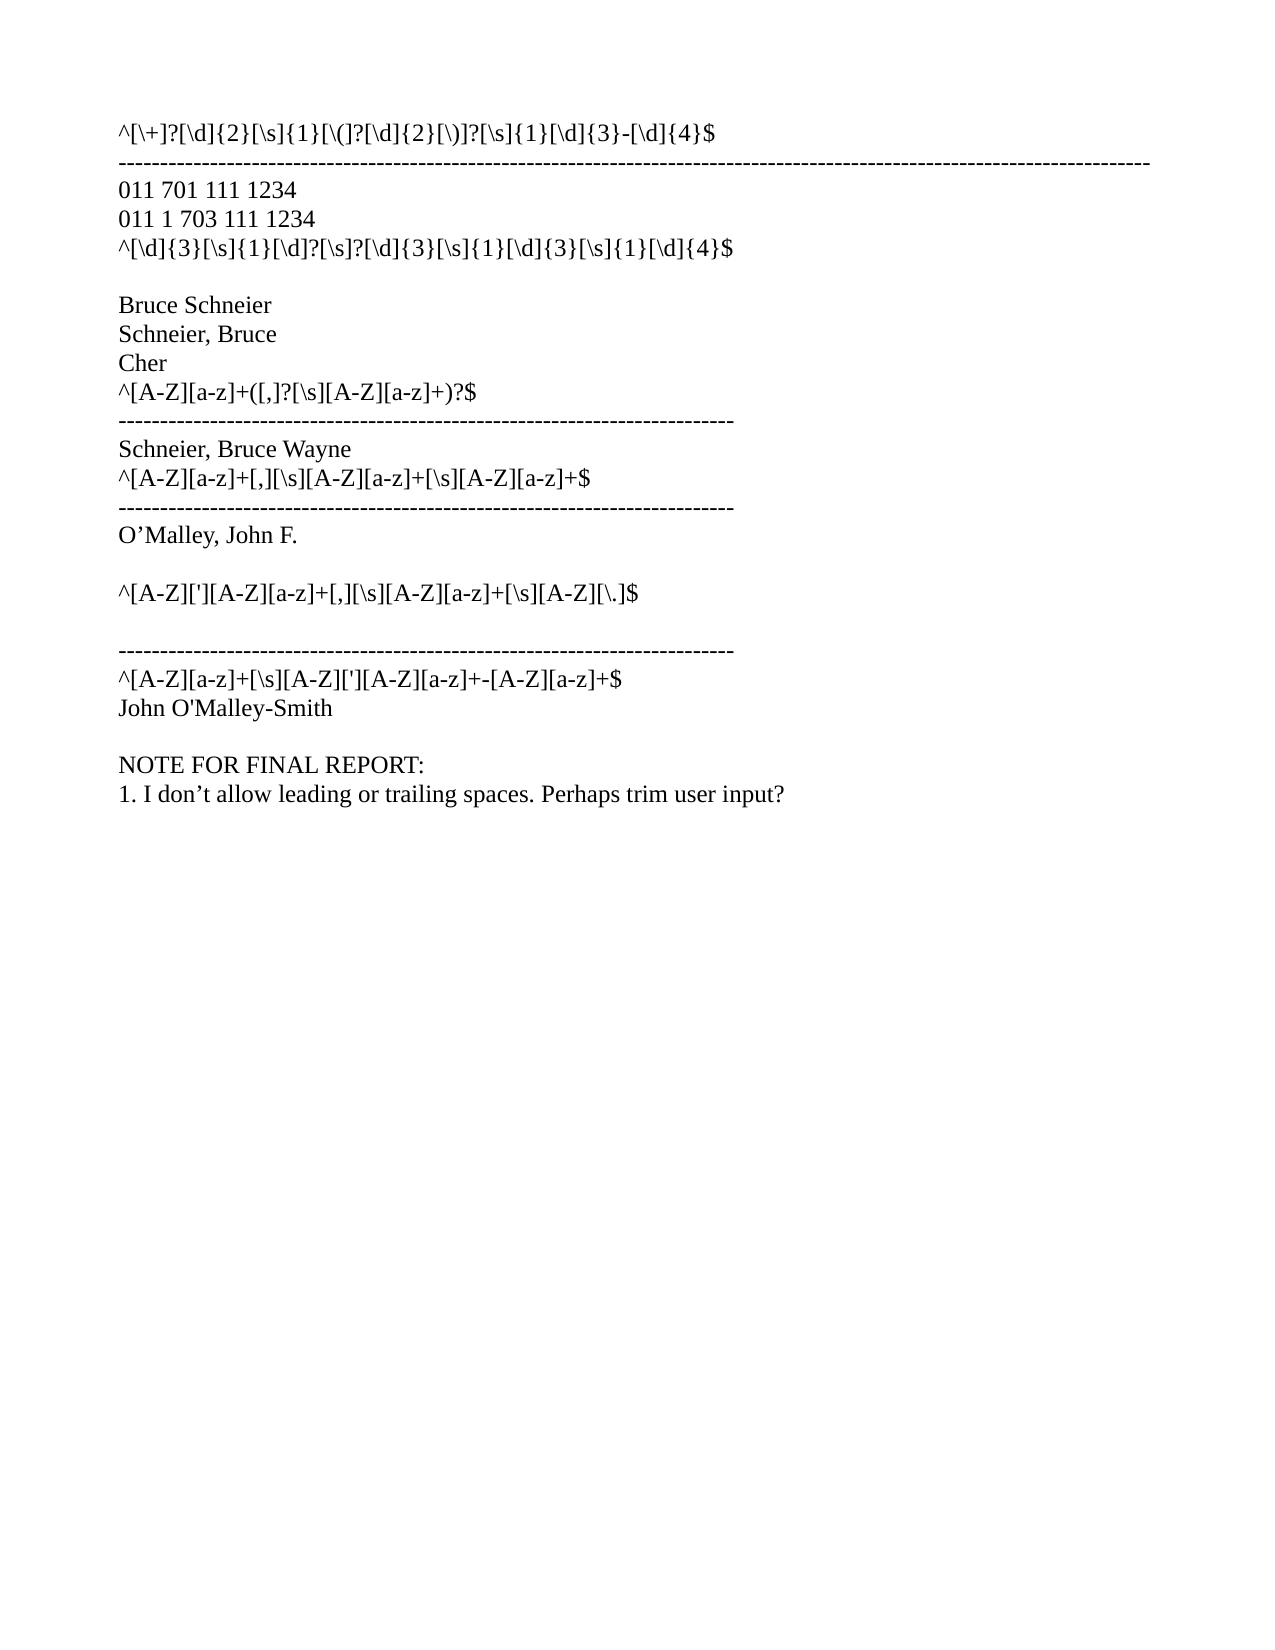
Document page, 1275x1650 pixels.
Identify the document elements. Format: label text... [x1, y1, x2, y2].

text ^[A-Z]['][A-Z][a-z]+[,][\s][A-Z][a-z]+[\s][A-Z][\.]$ [118, 578, 1157, 607]
text -------------------------------------------------------------------------- [118, 492, 1157, 521]
text ^[A-Z][a-z]+([,]?[\s][A-Z][a-z]+)?$ [118, 377, 1157, 406]
text ^[\+]?[\d]{2}[\s]{1}[\(]?[\d]{2}[\)]?[\s]{1}[\d]{3}-[\d]{4}$ [118, 118, 1157, 147]
text ---------------------------------------------------------------------------------------------------------------------------- [118, 147, 1157, 176]
text -------------------------------------------------------------------------- [118, 406, 1157, 434]
text John O'Malley-Smith [118, 693, 1157, 722]
text O’Malley, John F. [118, 521, 1157, 549]
text 011 1 703 111 1234 [118, 204, 1157, 233]
text Bruce Schneier [118, 291, 1157, 319]
text -------------------------------------------------------------------------- [118, 636, 1157, 664]
text Schneier, Bruce [118, 319, 1157, 348]
text ^[\d]{3}[\s]{1}[\d]?[\s]?[\d]{3}[\s]{1}[\d]{3}[\s]{1}[\d]{4}$ [118, 233, 1157, 262]
text 011 701 111 1234 [118, 176, 1157, 204]
text Cher [118, 348, 1157, 377]
text 1. I don’t allow leading or trailing spaces. Perhaps trim user input? [118, 779, 1157, 808]
text ^[A-Z][a-z]+[\s][A-Z]['][A-Z][a-z]+-[A-Z][a-z]+$ [118, 664, 1157, 693]
text Schneier, Bruce Wayne [118, 434, 1157, 463]
text ^[A-Z][a-z]+[,][\s][A-Z][a-z]+[\s][A-Z][a-z]+$ [118, 463, 1157, 492]
text NOTE FOR FINAL REPORT: [118, 751, 1157, 779]
